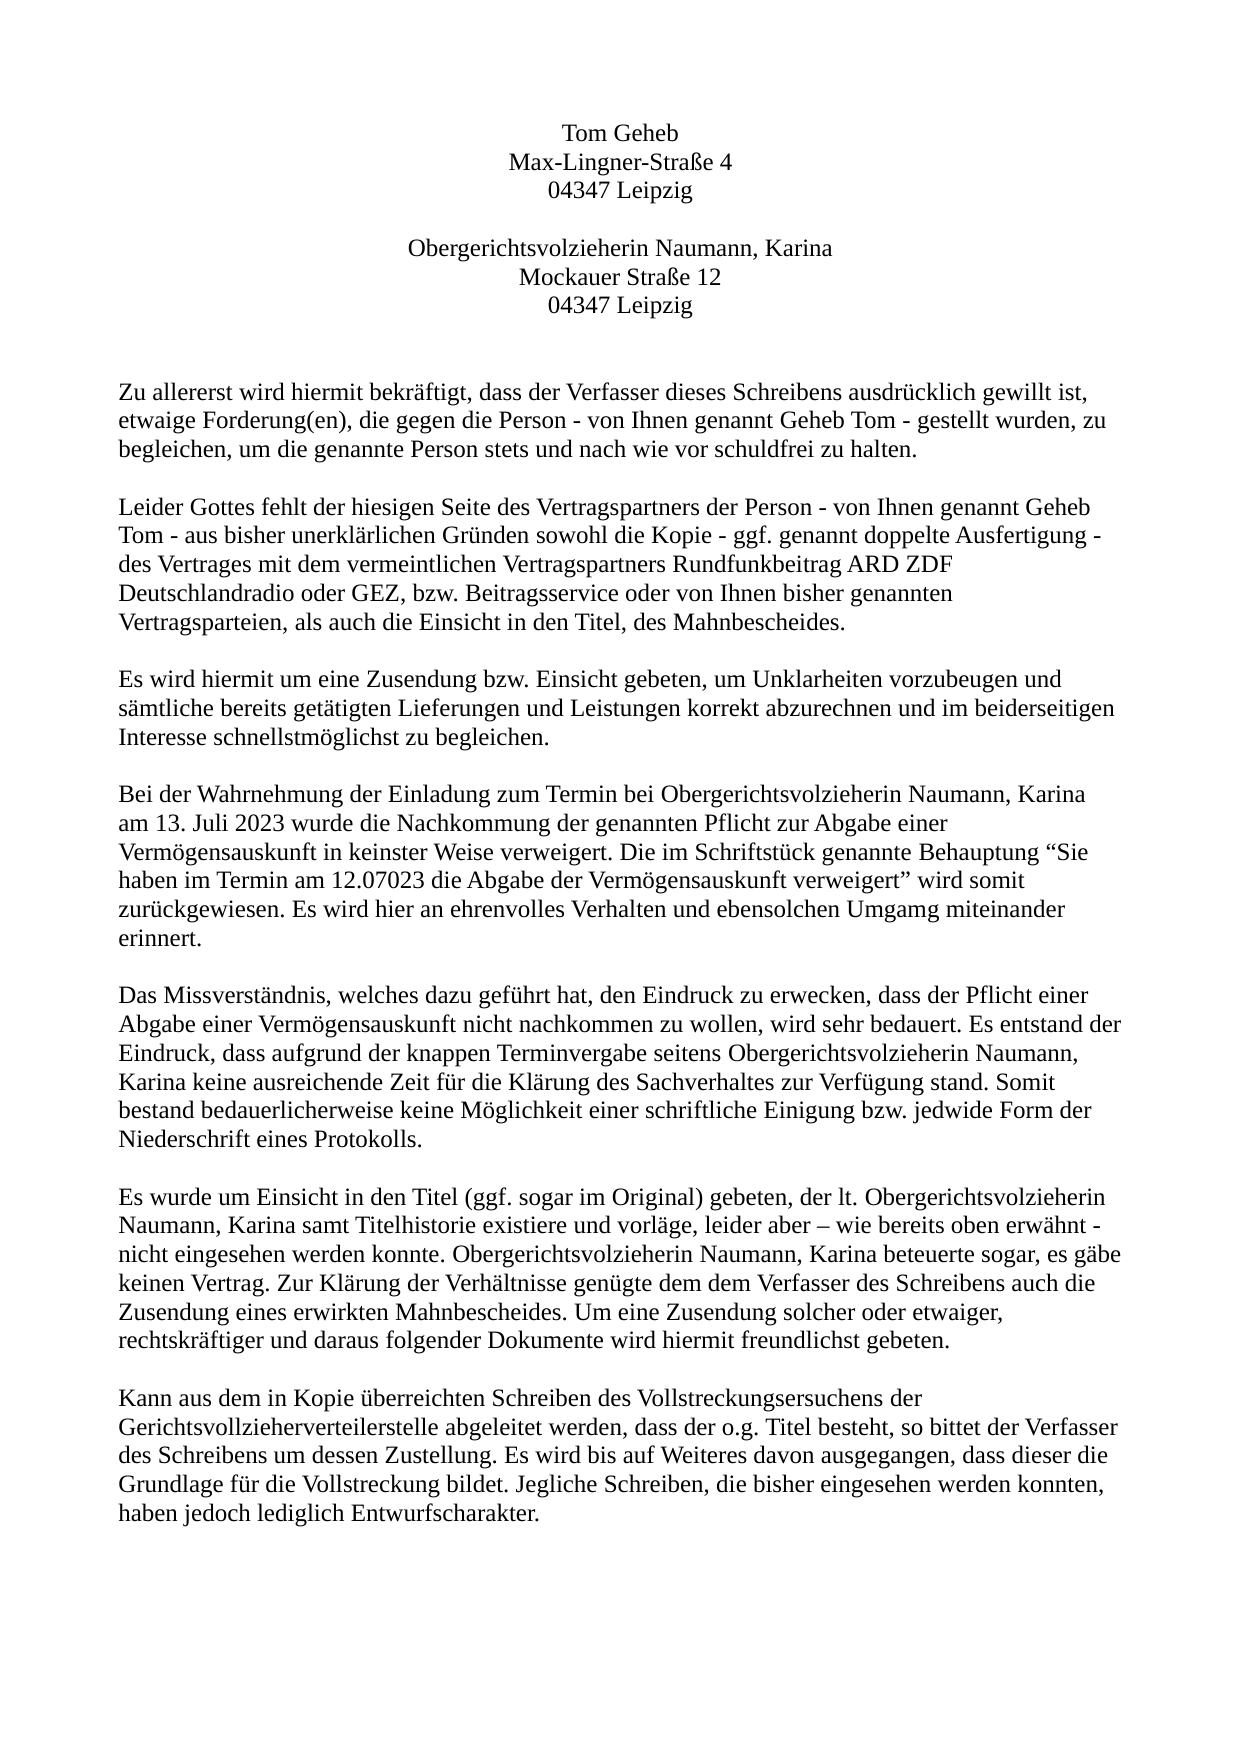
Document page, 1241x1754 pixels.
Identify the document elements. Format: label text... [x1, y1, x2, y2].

text Leider Gottes fehlt der hiesigen Seite des Vertragspartners der Person - von Ihnen genannt Geheb Tom - aus bisher unerklärlichen Gründen sowohl die Kopie - ggf. genannt doppelte Ausfertigung - des Vertrages mit dem vermeintlichen Vertragspartners Rundfunkbeitrag ARD ZDF Deutschlandradio oder GEZ, bzw. Beitragsservice oder von Ihnen bisher genannten Vertragsparteien, als auch die Einsicht in den Titel, des Mahnbescheides. [118, 492, 1122, 636]
text Das Missverständnis, welches dazu geführt hat, den Eindruck zu erwecken, dass der Pflicht einer Abgabe einer Vermögensauskunft nicht nachkommen zu wollen, wird sehr bedauert. Es entstand der Eindruck, dass aufgrund der knappen Terminvergabe seitens Obergerichtsvolzieherin Naumann, Karina keine ausreichende Zeit für die Klärung des Sachverhaltes zur Verfügung stand. Somit bestand bedauerlicherweise keine Möglichkeit einer schriftliche Einigung bzw. jedwide Form der Niederschrift eines Protokolls. [118, 981, 1122, 1153]
text Mockauer Straße 12 [118, 262, 1122, 291]
text Es wird hiermit um eine Zusendung bzw. Einsicht gebeten, um Unklarheiten vorzubeugen und sämtliche bereits getätigten Lieferungen und Leistungen korrekt abzurechnen und im beiderseitigen Interesse schnellstmöglichst zu begleichen. [118, 664, 1122, 751]
text 04347 Leipzig [118, 291, 1122, 319]
text Obergerichtsvolzieherin Naumann, Karina [118, 233, 1122, 262]
text Bei der Wahrnehmung der Einladung zum Termin bei Obergerichtsvolzieherin Naumann, Karina am 13. Juli 2023 wurde die Nachkommung der genannten Pflicht zur Abgabe einer Vermögensauskunft in keinster Weise verweigert. Die im Schriftstück genannte Behauptung “Sie haben im Termin am 12.07023 die Abgabe der Vermögensauskunft verweigert” wird somit zurückgewiesen. Es wird hier an ehrenvolles Verhalten und ebensolchen Umgamg miteinander erinnert. [118, 779, 1122, 952]
text Es wurde um Einsicht in den Titel (ggf. sogar im Original) gebeten, der lt. Obergerichtsvolzieherin Naumann, Karina samt Titelhistorie existiere und vorläge, leider aber – wie bereits oben erwähnt - nicht eingesehen werden konnte. Obergerichtsvolzieherin Naumann, Karina beteuerte sogar, es gäbe keinen Vertrag. Zur Klärung der Verhältnisse genügte dem dem Verfasser des Schreibens auch die Zusendung eines erwirkten Mahnbescheides. Um eine Zusendung solcher oder etwaiger, rechtskräftiger und daraus folgender Dokumente wird hiermit freundlichst gebeten. [118, 1182, 1122, 1354]
text Kann aus dem in Kopie überreichten Schreiben des Vollstreckungsersuchens der Gerichtsvollzieherverteilerstelle abgeleitet werden, dass der o.g. Titel besteht, so bittet der Verfasser des Schreibens um dessen Zustellung. Es wird bis auf Weiteres davon ausgegangen, dass dieser die Grundlage für die Vollstreckung bildet. Jegliche Schreiben, die bisher eingesehen werden konnten, haben jedoch lediglich Entwurfscharakter. [118, 1383, 1122, 1527]
text Tom Geheb Max-Lingner-Straße 4 04347 Leipzig [118, 118, 1122, 204]
text Zu allererst wird hiermit bekräftigt, dass der Verfasser dieses Schreibens ausdrücklich gewillt ist, etwaige Forderung(en), die gegen die Person - von Ihnen genannt Geheb Tom - gestellt wurden, zu begleichen, um die genannte Person stets und nach wie vor schuldfrei zu halten. [118, 377, 1122, 463]
